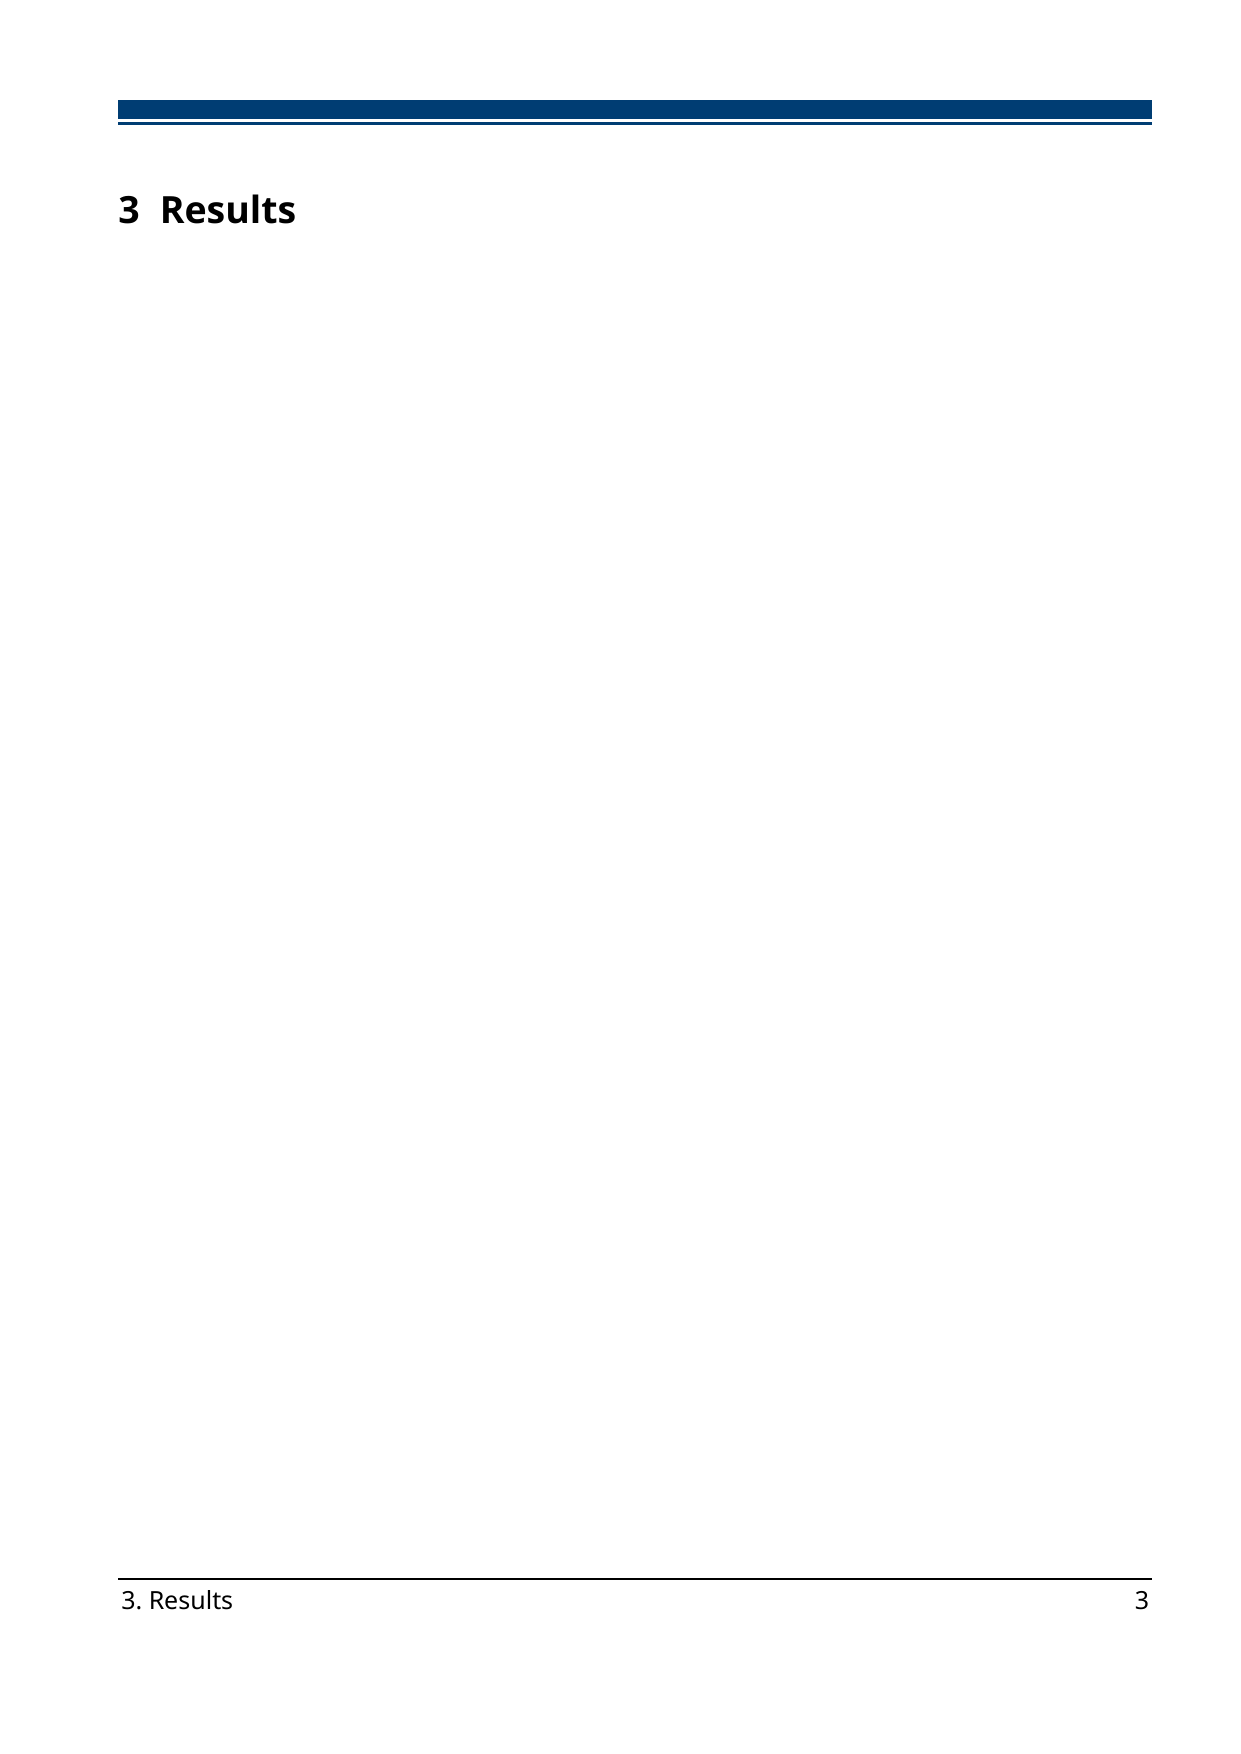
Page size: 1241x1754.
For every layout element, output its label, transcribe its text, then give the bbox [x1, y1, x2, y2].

subtitle Results [118, 184, 1152, 235]
